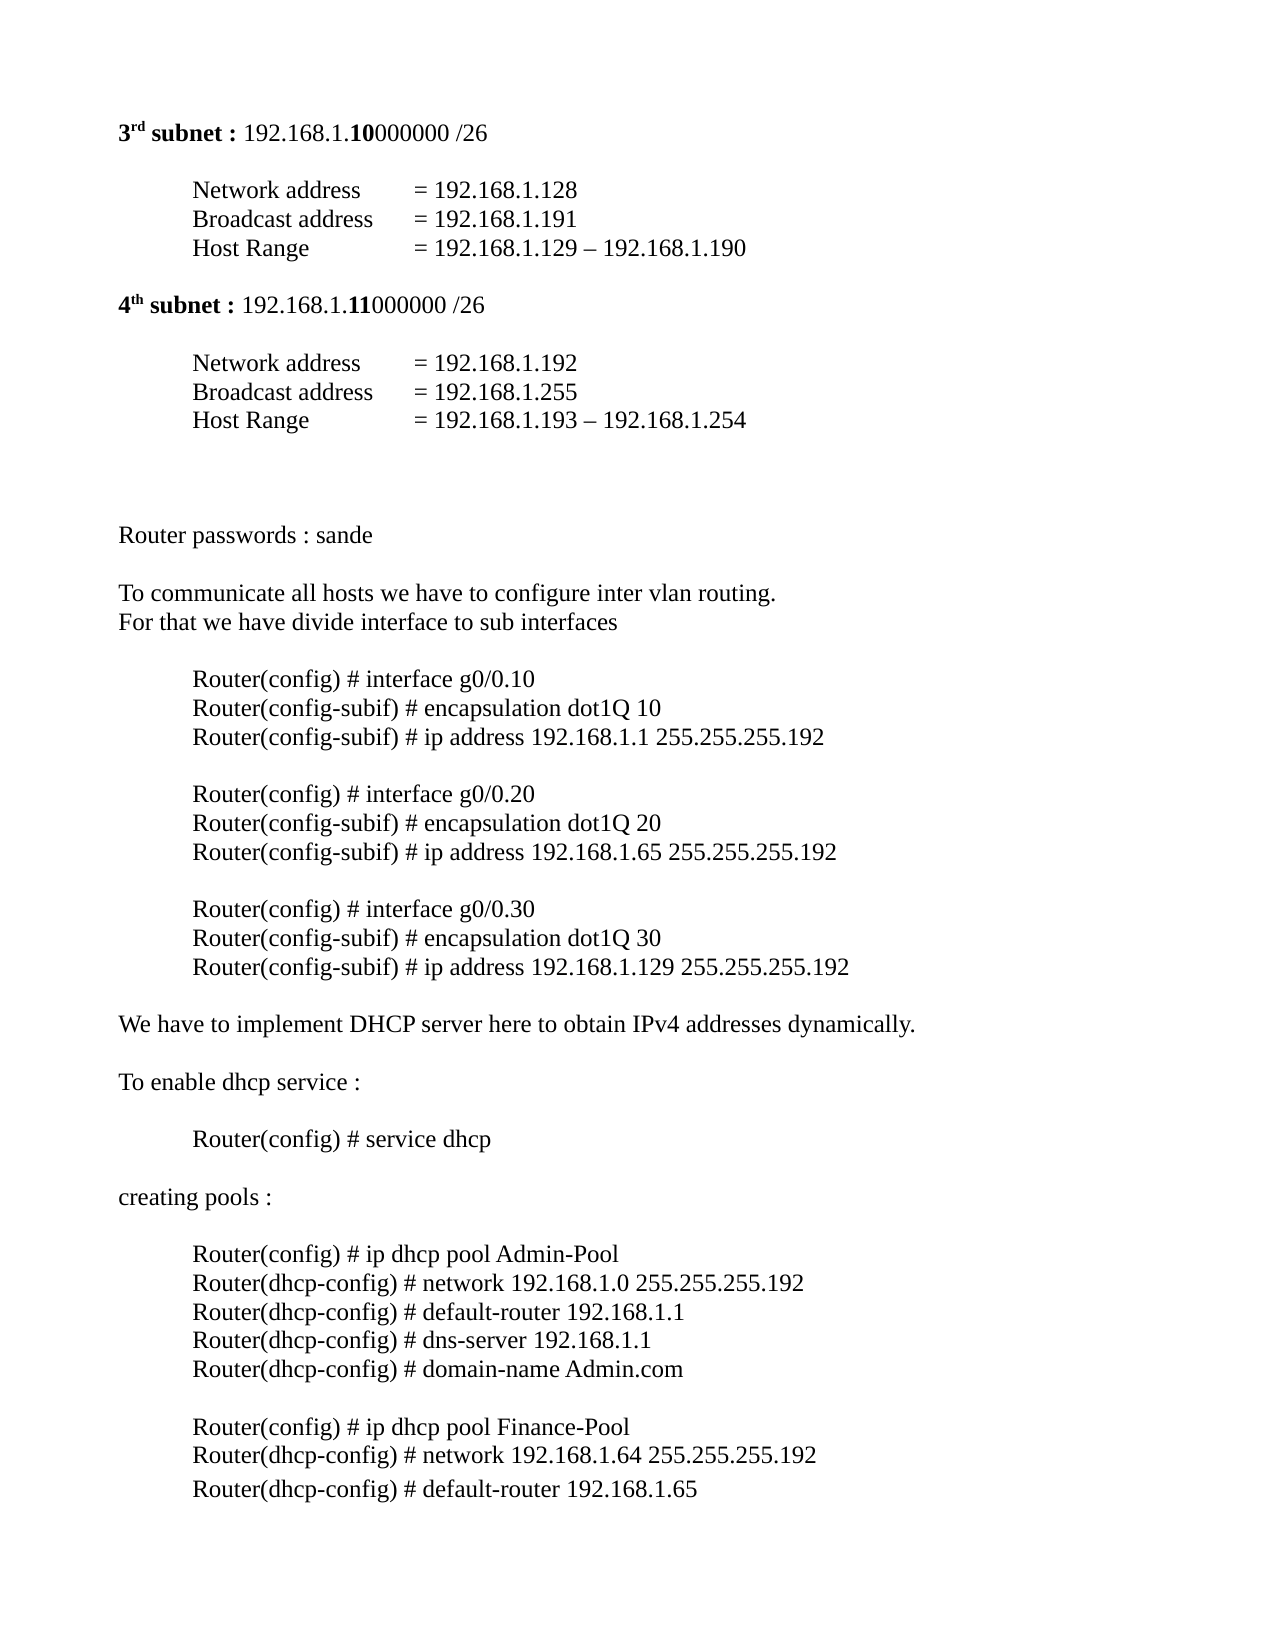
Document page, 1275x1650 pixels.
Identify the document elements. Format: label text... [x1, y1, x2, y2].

text 4th subnet : 192.168.1.11000000 /26 [118, 291, 1157, 319]
text Router(config) # ip dhcp pool Admin-Pool [118, 1239, 1157, 1268]
text Host Range = 192.168.1.193 – 192.168.1.254 [118, 406, 1157, 434]
text Router(dhcp-config) # network 192.168.1.64 255.255.255.192 [118, 1441, 1157, 1469]
text Router(dhcp-config) # dns-server 192.168.1.1 [118, 1326, 1157, 1354]
text Router(config-subif) # ip address 192.168.1.65 255.255.255.192 [118, 837, 1157, 866]
text Router(config) # interface g0/0.30 [118, 894, 1157, 923]
text Router(config) # service dhcp [118, 1124, 1157, 1153]
text Network address = 192.168.1.192 [118, 348, 1157, 377]
text Router(config-subif) # encapsulation dot1Q 30 [118, 923, 1157, 952]
text Router(config-subif) # ip address 192.168.1.129 255.255.255.192 [118, 952, 1157, 981]
text For that we have divide interface to sub interfaces [118, 607, 1157, 636]
text Broadcast address = 192.168.1.191 [118, 204, 1157, 233]
text Network address = 192.168.1.128 [118, 176, 1157, 204]
text To communicate all hosts we have to configure inter vlan routing. [118, 578, 1157, 607]
text Router(config) # ip dhcp pool Finance-Pool [118, 1412, 1157, 1441]
text We have to implement DHCP server here to obtain IPv4 addresses dynamically. [118, 1009, 1157, 1038]
text Broadcast address = 192.168.1.255 [118, 377, 1157, 406]
text Router(config) # interface g0/0.10 [118, 664, 1157, 693]
text Router(config-subif) # encapsulation dot1Q 20 [118, 808, 1157, 837]
text To enable dhcp service : [118, 1067, 1157, 1096]
text Router(config-subif) # encapsulation dot1Q 10 [118, 693, 1157, 722]
text Host Range = 192.168.1.129 – 192.168.1.190 [118, 233, 1157, 262]
text Router(dhcp-config) # domain-name Admin.com [118, 1354, 1157, 1383]
text 3rd subnet : 192.168.1.10000000 /26 [118, 118, 1157, 147]
text Router(dhcp-config) # default-router 192.168.1.65 [118, 1474, 1157, 1502]
text creating pools : [118, 1182, 1157, 1211]
text Router(dhcp-config) # default-router 192.168.1.1 [118, 1297, 1157, 1326]
text Router(dhcp-config) # network 192.168.1.0 255.255.255.192 [118, 1268, 1157, 1297]
text Router passwords : sande [118, 521, 1157, 549]
text Router(config-subif) # ip address 192.168.1.1 255.255.255.192 [118, 722, 1157, 751]
text Router(config) # interface g0/0.20 [118, 779, 1157, 808]
